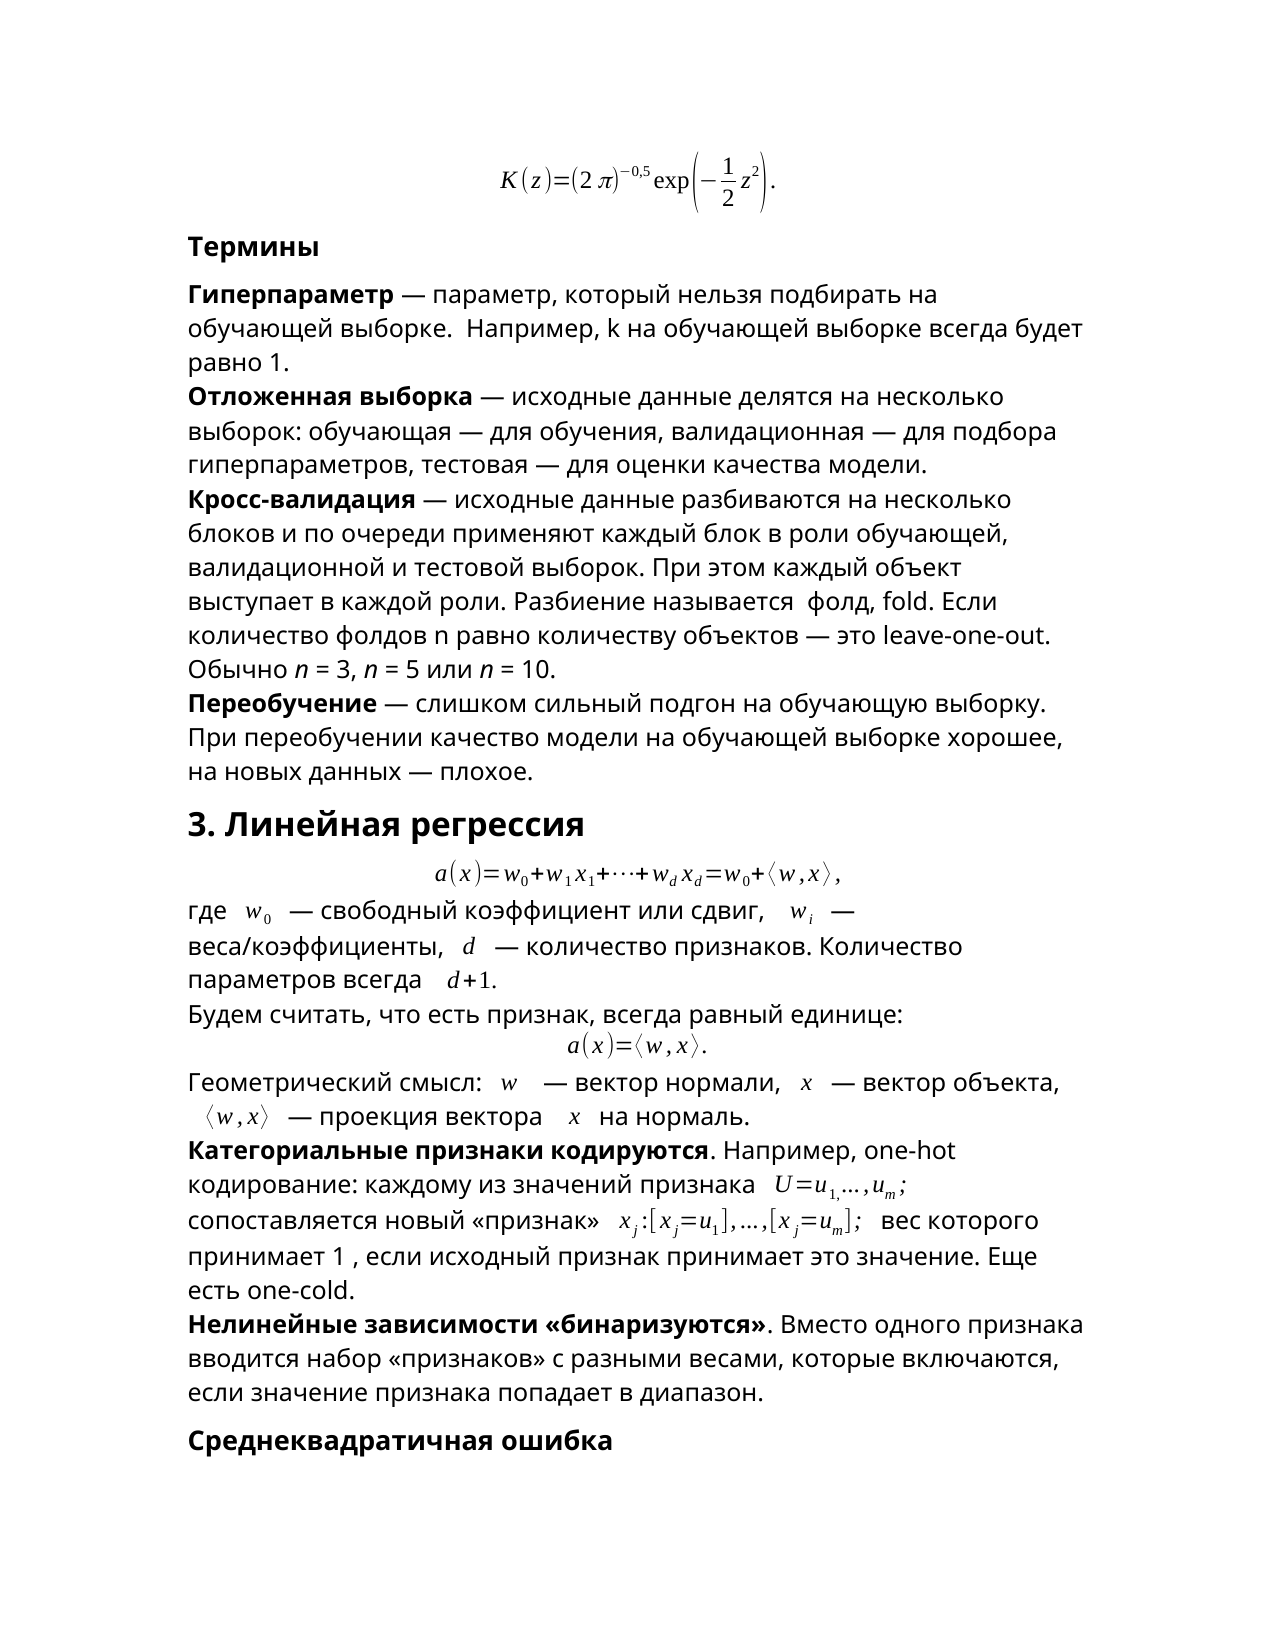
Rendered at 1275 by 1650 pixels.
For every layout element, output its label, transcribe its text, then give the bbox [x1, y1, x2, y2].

text Нелинейные зависимости «бинаризуются». Вместо одного признака вводится набор «признаков» с разными весами, которые включаются, если значение признака попадает в диапазон. [187, 1306, 1087, 1408]
text Переобучение — слишком сильный подгон на обучающую выборку. При переобучении качество модели на обучающей выборке хорошее, на новых данных — плохое. [187, 686, 1087, 788]
subtitle 3. Линейная регрессия [187, 800, 1087, 846]
text Геометрический смысл: — вектор нормали,— вектор объекта,— проекция вектора на нормаль. [187, 1064, 1087, 1132]
text Отложенная выборка — исходные данные делятся на несколько выборок: обучающая — для обучения, валидационная — для подбора гиперпараметров, тестовая — для оценки качества модели. [187, 379, 1087, 481]
text Категориальные признаки кодируются. Например, one-hot кодирование: каждому из значений признака сопоставляется новый «признак»вес которого принимает 1 , если исходный признак принимает это значение. Еще есть one-cold. [187, 1132, 1087, 1306]
subtitle Среднеквадратичная ошибка [187, 1421, 1087, 1458]
text где— свободный коэффициент или сдвиг, — веса/коэффициенты,— количество признаков. Количество параметров всегда [187, 892, 1087, 996]
text Гиперпараметр — параметр, который нельзя подбирать на обучающей выборке. Например, k на обучающей выборке всегда будет равно 1. [187, 277, 1087, 379]
subtitle Термины [187, 227, 1087, 264]
text Кросс-валидация — исходные данные разбиваются на несколько блоков и по очереди применяют каждый блок в роли обучающей, валидационной и тестовой выборок. При этом каждый объект выступает в каждой роли. Разбиение называется фолд, fold. Если количество фолдов n равно количеству объектов — это leave-one-out. Обычно n = 3, n = 5 или n = 10. [187, 481, 1087, 686]
text Будем считать, что есть признак, всегда равный единице: [187, 996, 1087, 1030]
